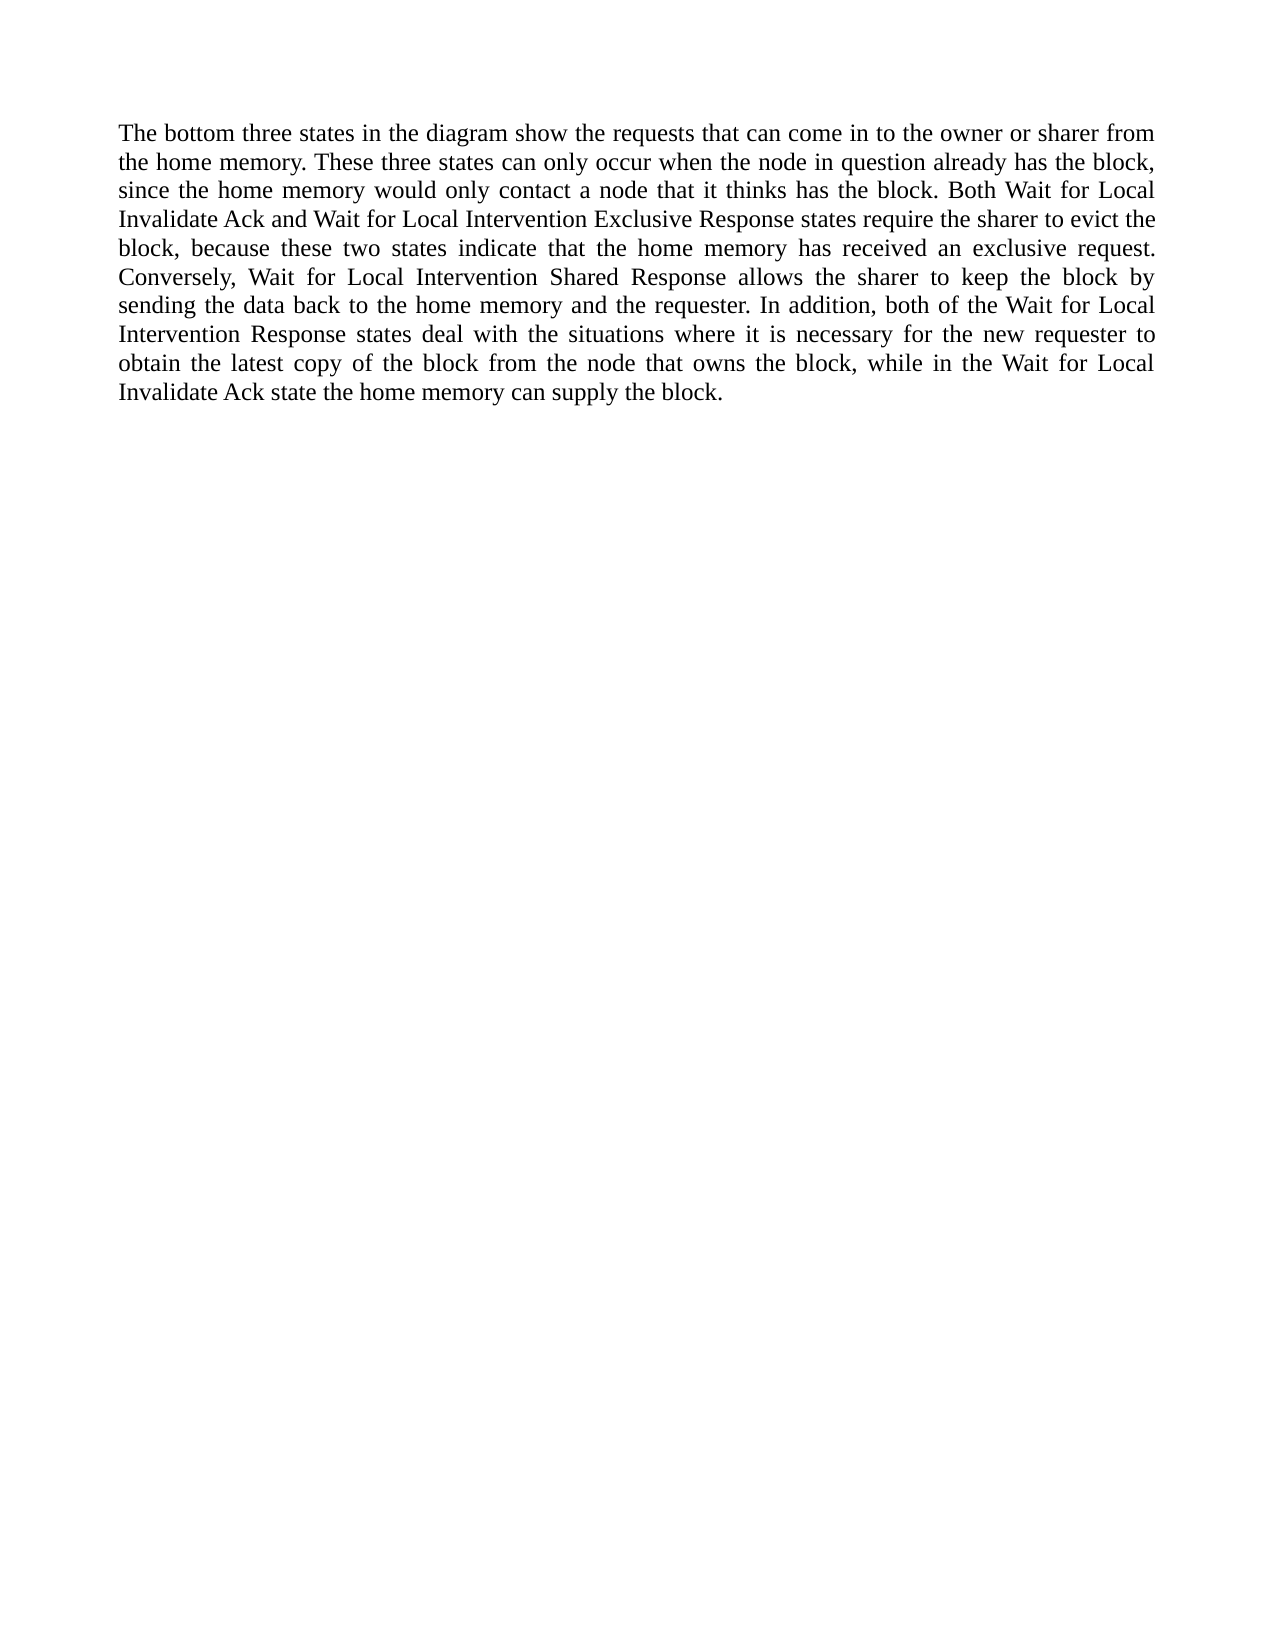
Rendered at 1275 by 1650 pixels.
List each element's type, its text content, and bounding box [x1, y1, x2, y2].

text The bottom three states in the diagram show the requests that can come in to the owner or sharer from the home memory. These three states can only occur when the node in question already has the block, since the home memory would only contact a node that it thinks has the block. Both Wait for Local Invalidate Ack and Wait for Local Intervention Exclusive Response states require the sharer to evict the block, because these two states indicate that the home memory has received an exclusive request. Conversely, Wait for Local Intervention Shared Response allows the sharer to keep the block by sending the data back to the home memory and the requester. In addition, both of the Wait for Local Intervention Response states deal with the situations where it is necessary for the new requester to obtain the latest copy of the block from the node that owns the block, while in the Wait for Local Invalidate Ack state the home memory can supply the block. [118, 118, 1157, 406]
